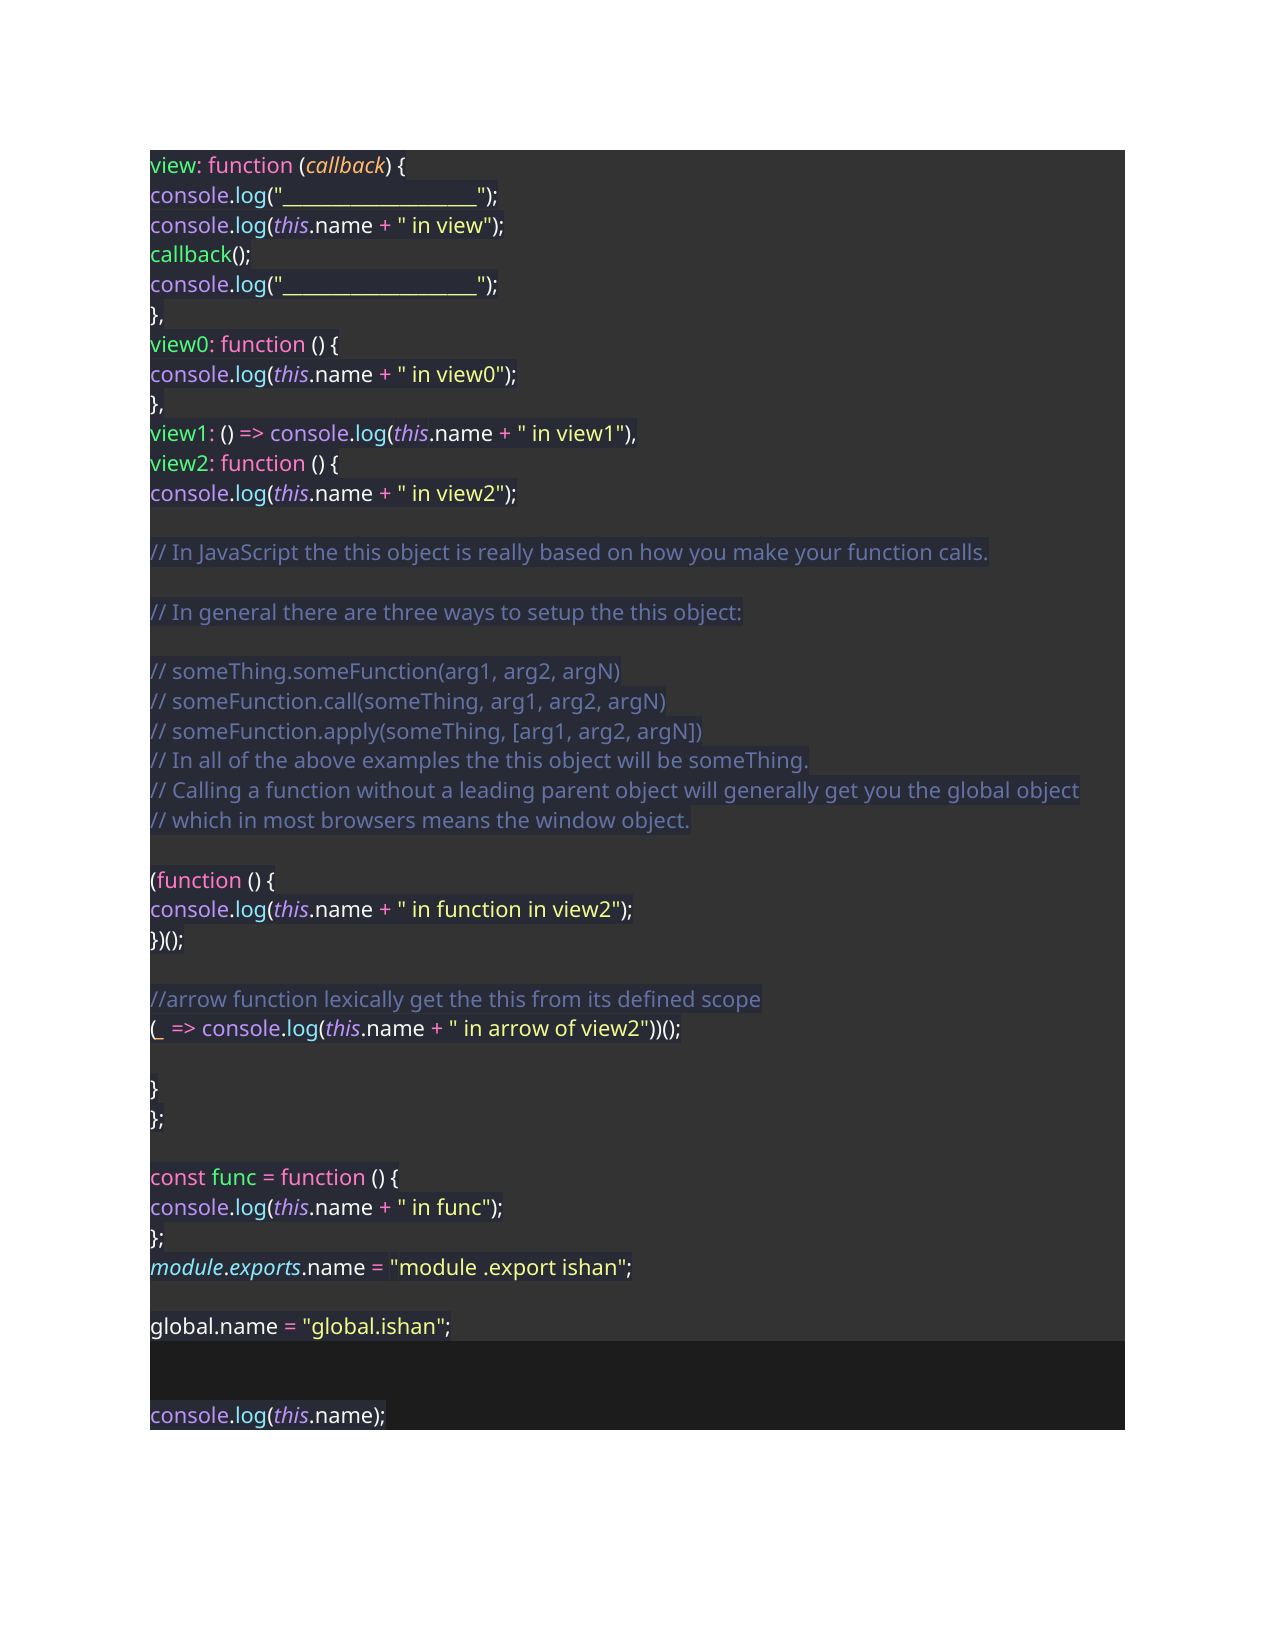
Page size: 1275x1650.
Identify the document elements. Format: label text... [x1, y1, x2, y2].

text view2: function () { [150, 448, 1125, 478]
text //arrow function lexically get the this from its defined scope [150, 984, 1125, 1013]
text }, [150, 388, 1125, 418]
text // someFunction.apply(someThing, [arg1, arg2, argN]) [150, 716, 1125, 746]
text console.log(this.name + " in view0"); [150, 358, 1125, 388]
text (function () { [150, 864, 1125, 894]
text // Calling a function without a leading parent object will generally get you the global object [150, 775, 1125, 805]
text // someFunction.call(someThing, arg1, arg2, argN) [150, 686, 1125, 716]
text console.log(this.name + " in function in view2"); [150, 894, 1125, 924]
text }; [150, 1103, 1125, 1132]
text // In JavaScript the this object is really based on how you make your function calls. [150, 537, 1125, 567]
text console.log(this.name + " in func"); [150, 1192, 1125, 1222]
text const func = function () { [150, 1162, 1125, 1192]
text global.name = "global.ishan"; [150, 1311, 1125, 1341]
text // In all of the above examples the this object will be someThing. [150, 746, 1125, 775]
text }, [150, 299, 1125, 329]
text callback(); [150, 239, 1125, 269]
text view0: function () { [150, 329, 1125, 358]
text // In general there are three ways to setup the this object: [150, 597, 1125, 626]
text // which in most browsers means the window object. [150, 805, 1125, 835]
text view: function (callback) { [150, 150, 1125, 180]
text console.log("____________________"); [150, 269, 1125, 299]
text view1: () => console.log(this.name + " in view1"), [150, 418, 1125, 448]
text console.log(this.name + " in view2"); [150, 478, 1125, 507]
text // someThing.someFunction(arg1, arg2, argN) [150, 656, 1125, 686]
text console.log("____________________"); [150, 180, 1125, 209]
text })(); [150, 924, 1125, 954]
text }; [150, 1222, 1125, 1252]
text module.exports.name = "module .export ishan"; [150, 1252, 1125, 1281]
text console.log(this.name); [150, 1400, 1125, 1430]
text } [150, 1073, 1125, 1103]
text (_ => console.log(this.name + " in arrow of view2"))(); [150, 1013, 1125, 1043]
text console.log(this.name + " in view"); [150, 209, 1125, 239]
